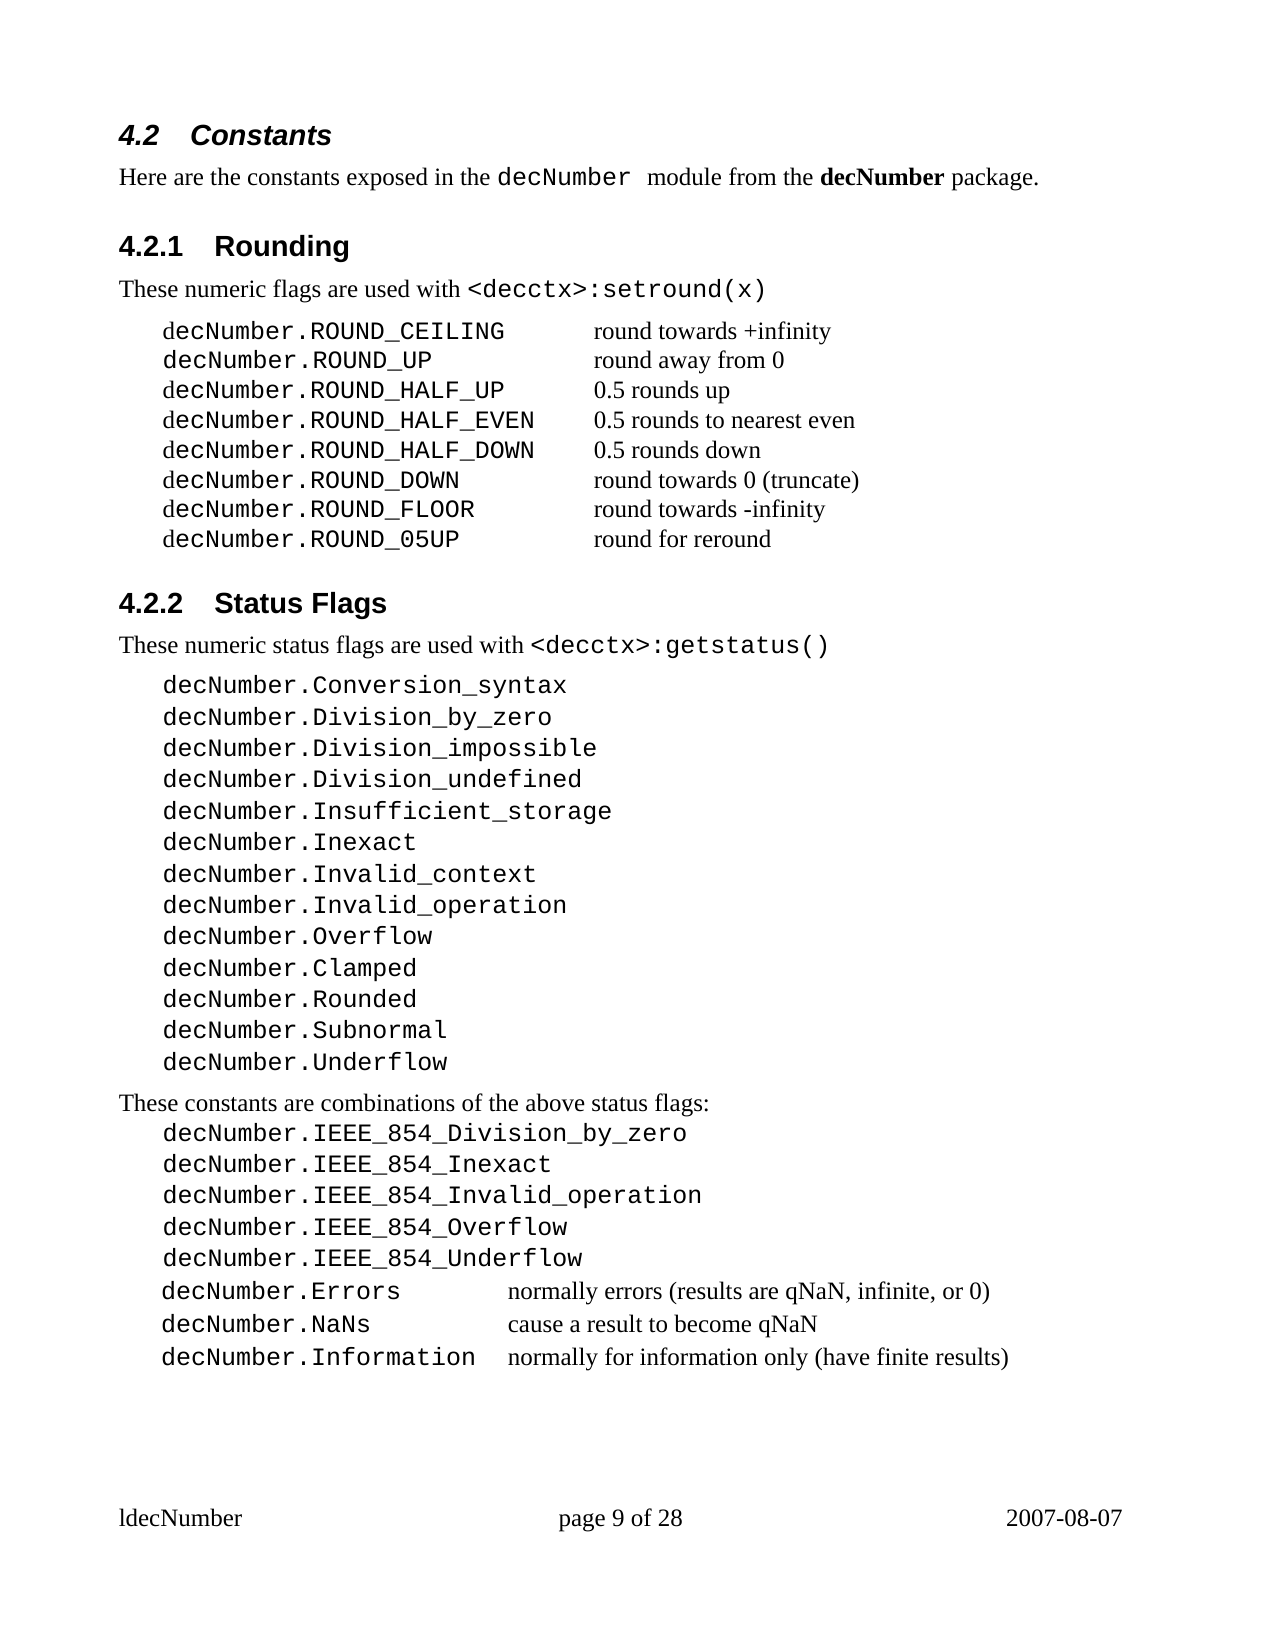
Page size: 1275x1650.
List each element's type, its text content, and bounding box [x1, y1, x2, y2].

text decNumber.Conversion_syntax [118, 673, 1156, 701]
subtitle Rounding [118, 230, 1156, 263]
text decNumber.IEEE_854_Overflow [118, 1214, 1156, 1243]
text decNumber.Overflow [118, 924, 1156, 952]
subtitle Constants [118, 118, 1156, 151]
text decNumber.Clamped [118, 955, 1156, 983]
text decNumber.ROUND_CEILING round towards +infinity [118, 317, 1156, 347]
text decNumber.IEEE_854_Inexact [118, 1152, 1156, 1180]
text These numeric status flags are used with <decctx>:getstatus() [118, 631, 1156, 661]
text decNumber.ROUND_HALF_DOWN 0.5 rounds down [118, 436, 1156, 466]
text decNumber.Invalid_operation [118, 892, 1156, 921]
text Here are the constants exposed in the decNumber module from the decNumber package. [118, 163, 1156, 193]
text These numeric flags are used with <decctx>:setround(x) [118, 275, 1156, 305]
text decNumber.Information normally for information only (have finite results) [118, 1343, 1156, 1372]
text decNumber.IEEE_854_Division_by_zero [118, 1120, 1156, 1149]
text decNumber.IEEE_854_Invalid_operation [118, 1183, 1156, 1211]
text decNumber.Errors normally errors (results are qNaN, infinite, or 0) [118, 1277, 1156, 1307]
text decNumber.ROUND_DOWN round towards 0 (truncate) [118, 466, 1156, 496]
text decNumber.ROUND_05UP round for reround [118, 525, 1156, 555]
text These constants are combinations of the above status flags: [118, 1089, 1156, 1117]
text decNumber.Division_by_zero [118, 704, 1156, 733]
text decNumber.Subnormal [118, 1018, 1156, 1046]
text decNumber.ROUND_UP round away from 0 [118, 347, 1156, 376]
text decNumber.NaNs cause a result to become qNaN [118, 1310, 1156, 1340]
text decNumber.Inexact [118, 830, 1156, 858]
text decNumber.Invalid_context [118, 861, 1156, 889]
text decNumber.Division_impossible [118, 736, 1156, 764]
text decNumber.Underflow [118, 1049, 1156, 1078]
text decNumber.ROUND_HALF_UP 0.5 rounds up [118, 376, 1156, 406]
text decNumber.Insufficient_storage [118, 798, 1156, 827]
subtitle Status Flags [118, 587, 1156, 619]
text decNumber.ROUND_HALF_EVEN 0.5 rounds to nearest even [118, 406, 1156, 436]
text decNumber.Division_undefined [118, 767, 1156, 795]
text decNumber.Rounded [118, 987, 1156, 1015]
text decNumber.IEEE_854_Underflow [118, 1246, 1156, 1274]
text decNumber.ROUND_FLOOR round towards -infinity [118, 496, 1156, 525]
